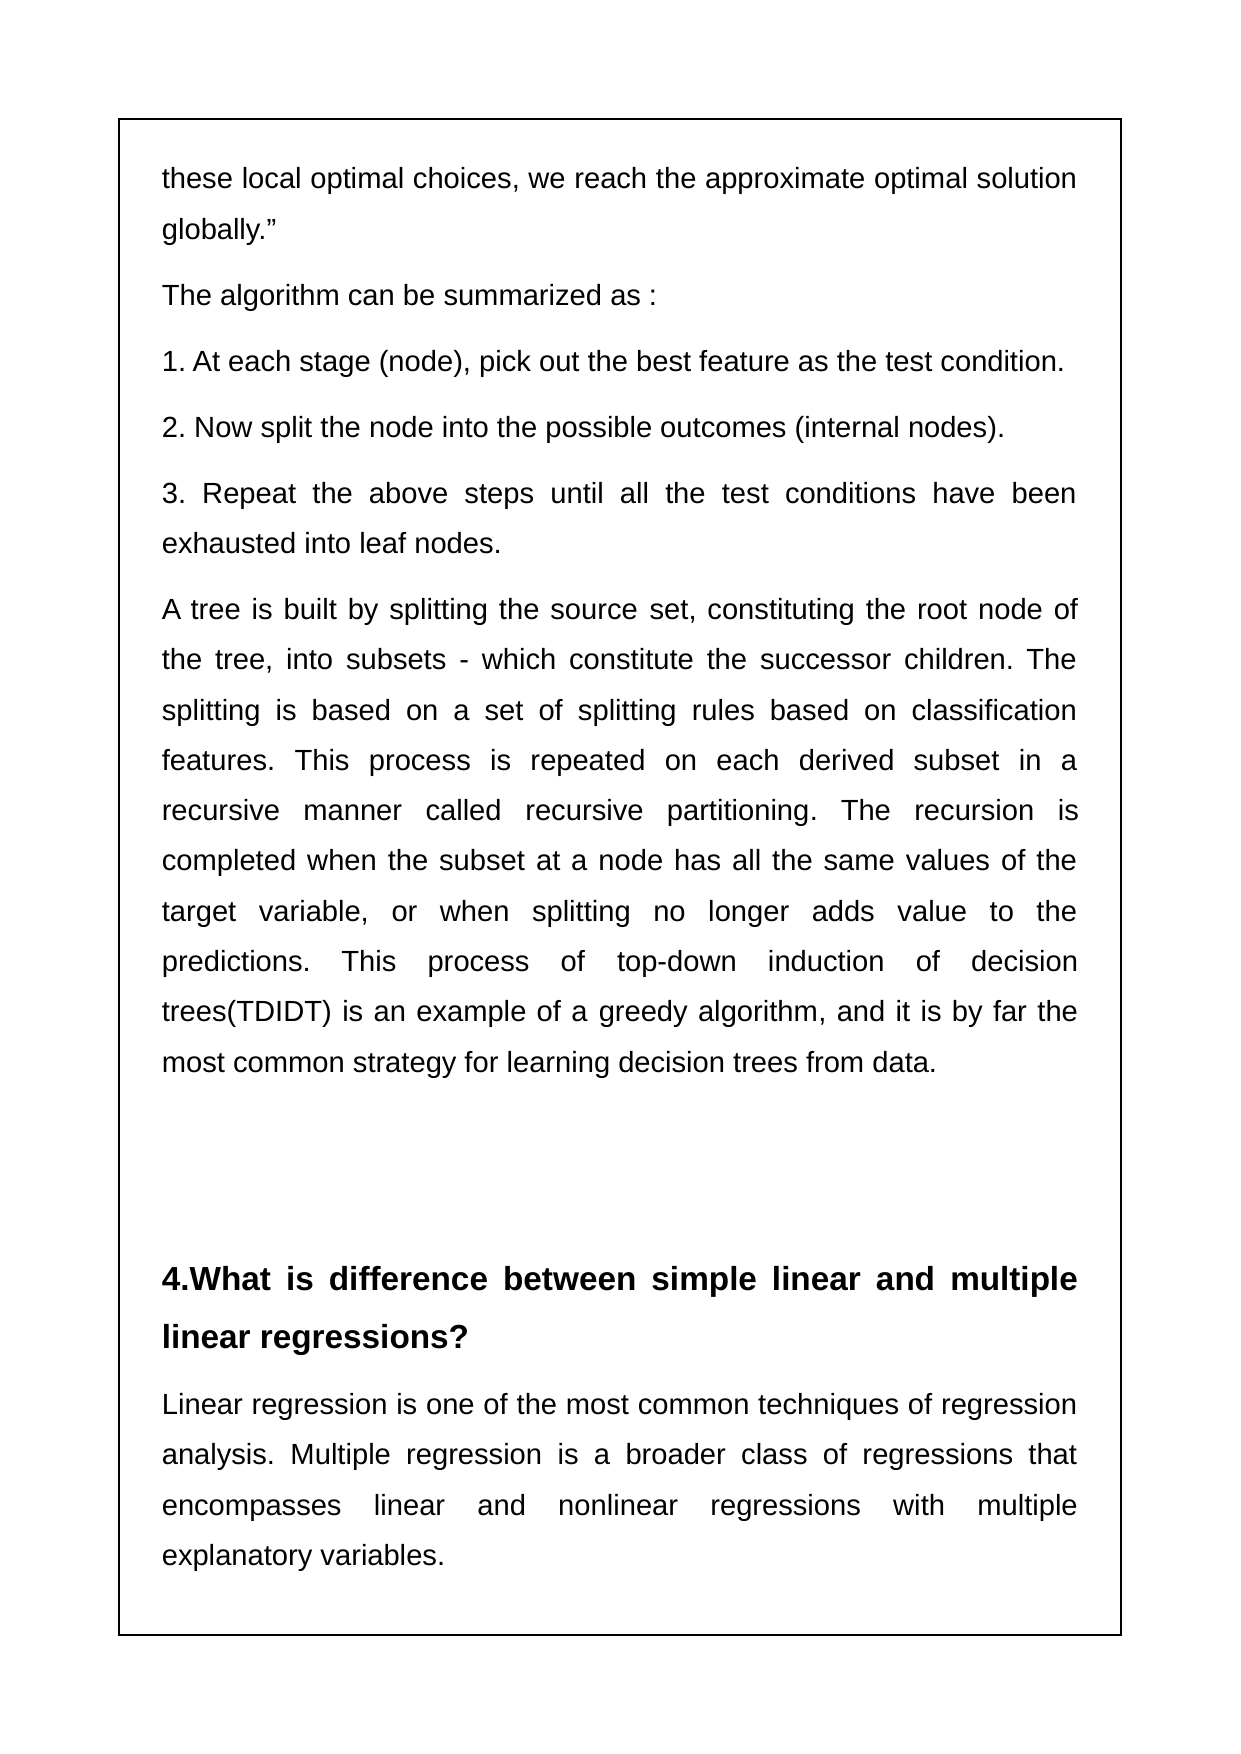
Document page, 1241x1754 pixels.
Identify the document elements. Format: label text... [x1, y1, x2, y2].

text 2. Now split the node into the possible outcomes (internal nodes). [162, 410, 1079, 443]
text The algorithm can be summarized as : [162, 278, 1079, 311]
subtitle 4.What is difference between simple linear and multiple linear regressions? [162, 1259, 1079, 1355]
text 1. At each stage (node), pick out the best feature as the test condition. [162, 344, 1079, 377]
text 3. Repeat the above steps until all the test conditions have been exhausted into leaf nodes. [162, 476, 1079, 559]
text Linear regression is one of the most common techniques of regression analysis. Multiple regression is a broader class of regressions that encompasses linear and nonlinear regressions with multiple explanatory variables. [162, 1387, 1079, 1572]
text A tree is built by splitting the source set, constituting the root node of the tree, into subsets - which constitute the successor children. The splitting is based on a set of splitting rules based on classification features. This process is repeated on each derived subset in a recursive manner called recursive partitioning. The recursion is completed when the subset at a node has all the same values of the target variable, or when splitting no longer adds value to the predictions. This process of top-down induction of decision trees(TDIDT) is an example of a greedy algorithm, and it is by far the most common strategy for learning decision trees from data. [162, 592, 1079, 1078]
text these local optimal choices, we reach the approximate optimal solution globally.” [162, 162, 1079, 245]
